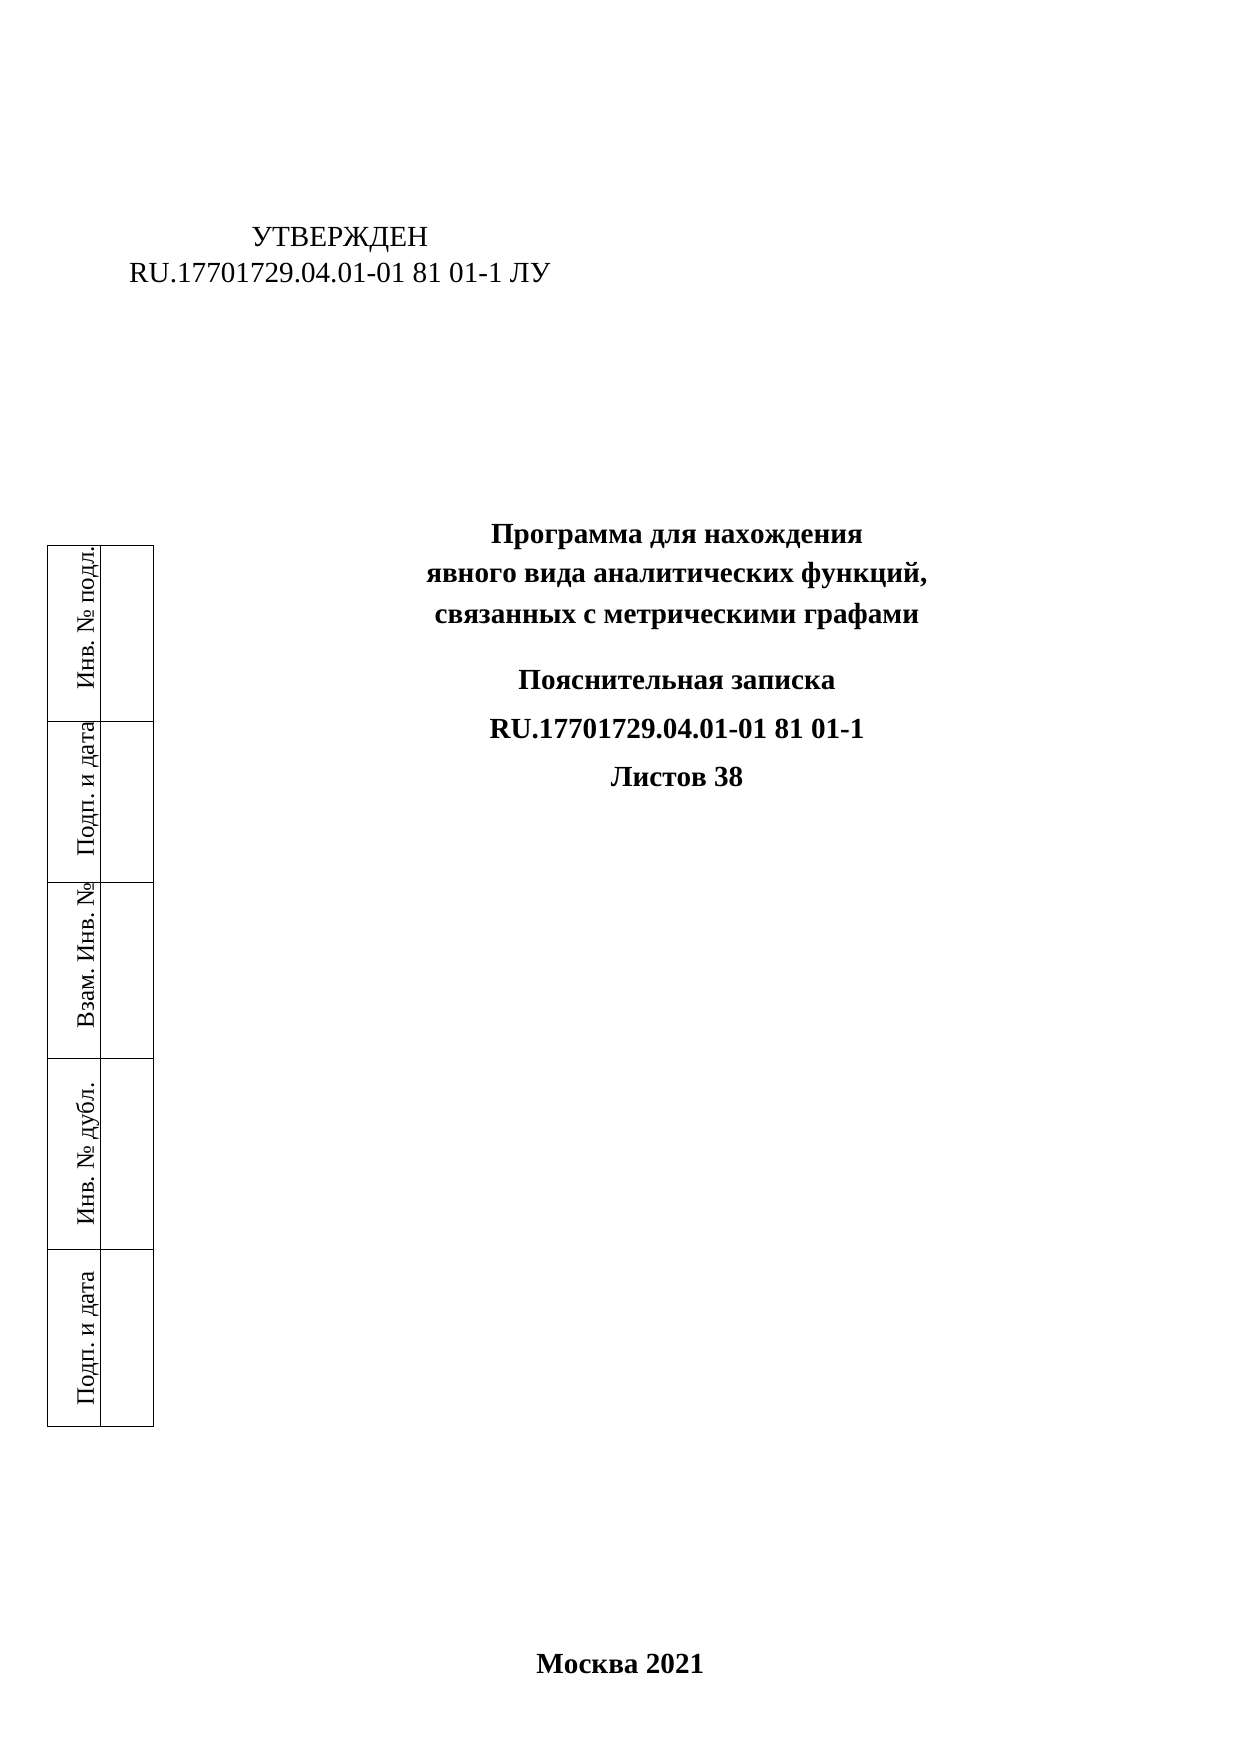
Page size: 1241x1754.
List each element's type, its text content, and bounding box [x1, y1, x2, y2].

text RU.17701729.04.01-01 81 01-1 [154, 711, 1181, 744]
text явного вида аналитических функций, [154, 556, 1181, 589]
text УТВЕРЖДЕН [59, 219, 620, 253]
text Пояснительная записка [154, 662, 1181, 696]
text Программа для нахождения [59, 516, 1181, 550]
text Инв. № дубл. [70, 1083, 77, 1225]
text связанных с метрическими графами [101, 596, 153, 630]
text Пояснительная записка [101, 662, 153, 696]
text Листов 38 [77, 759, 100, 793]
text Листов 38 [101, 759, 153, 793]
text RU.17701729.04.01-01 81 01-1 [101, 722, 153, 744]
text Взам. Инв. № [70, 883, 77, 1028]
text Подп. и дата [70, 722, 77, 856]
text связанных с метрическими графами [154, 596, 1181, 630]
text явного вида аналитических функций, [77, 556, 100, 589]
text Подп. и дата [70, 1271, 77, 1406]
text Листов 38 [154, 759, 1181, 793]
text явного вида аналитических функций, [101, 556, 153, 589]
text Пояснительная записка [59, 662, 100, 696]
text Инв. № подл. [70, 546, 77, 689]
text связанных с метрическими графами [77, 596, 100, 630]
text Листов 38 [59, 759, 70, 793]
text RU.17701729.04.01-01 81 01-1 ЛУ [59, 255, 620, 289]
